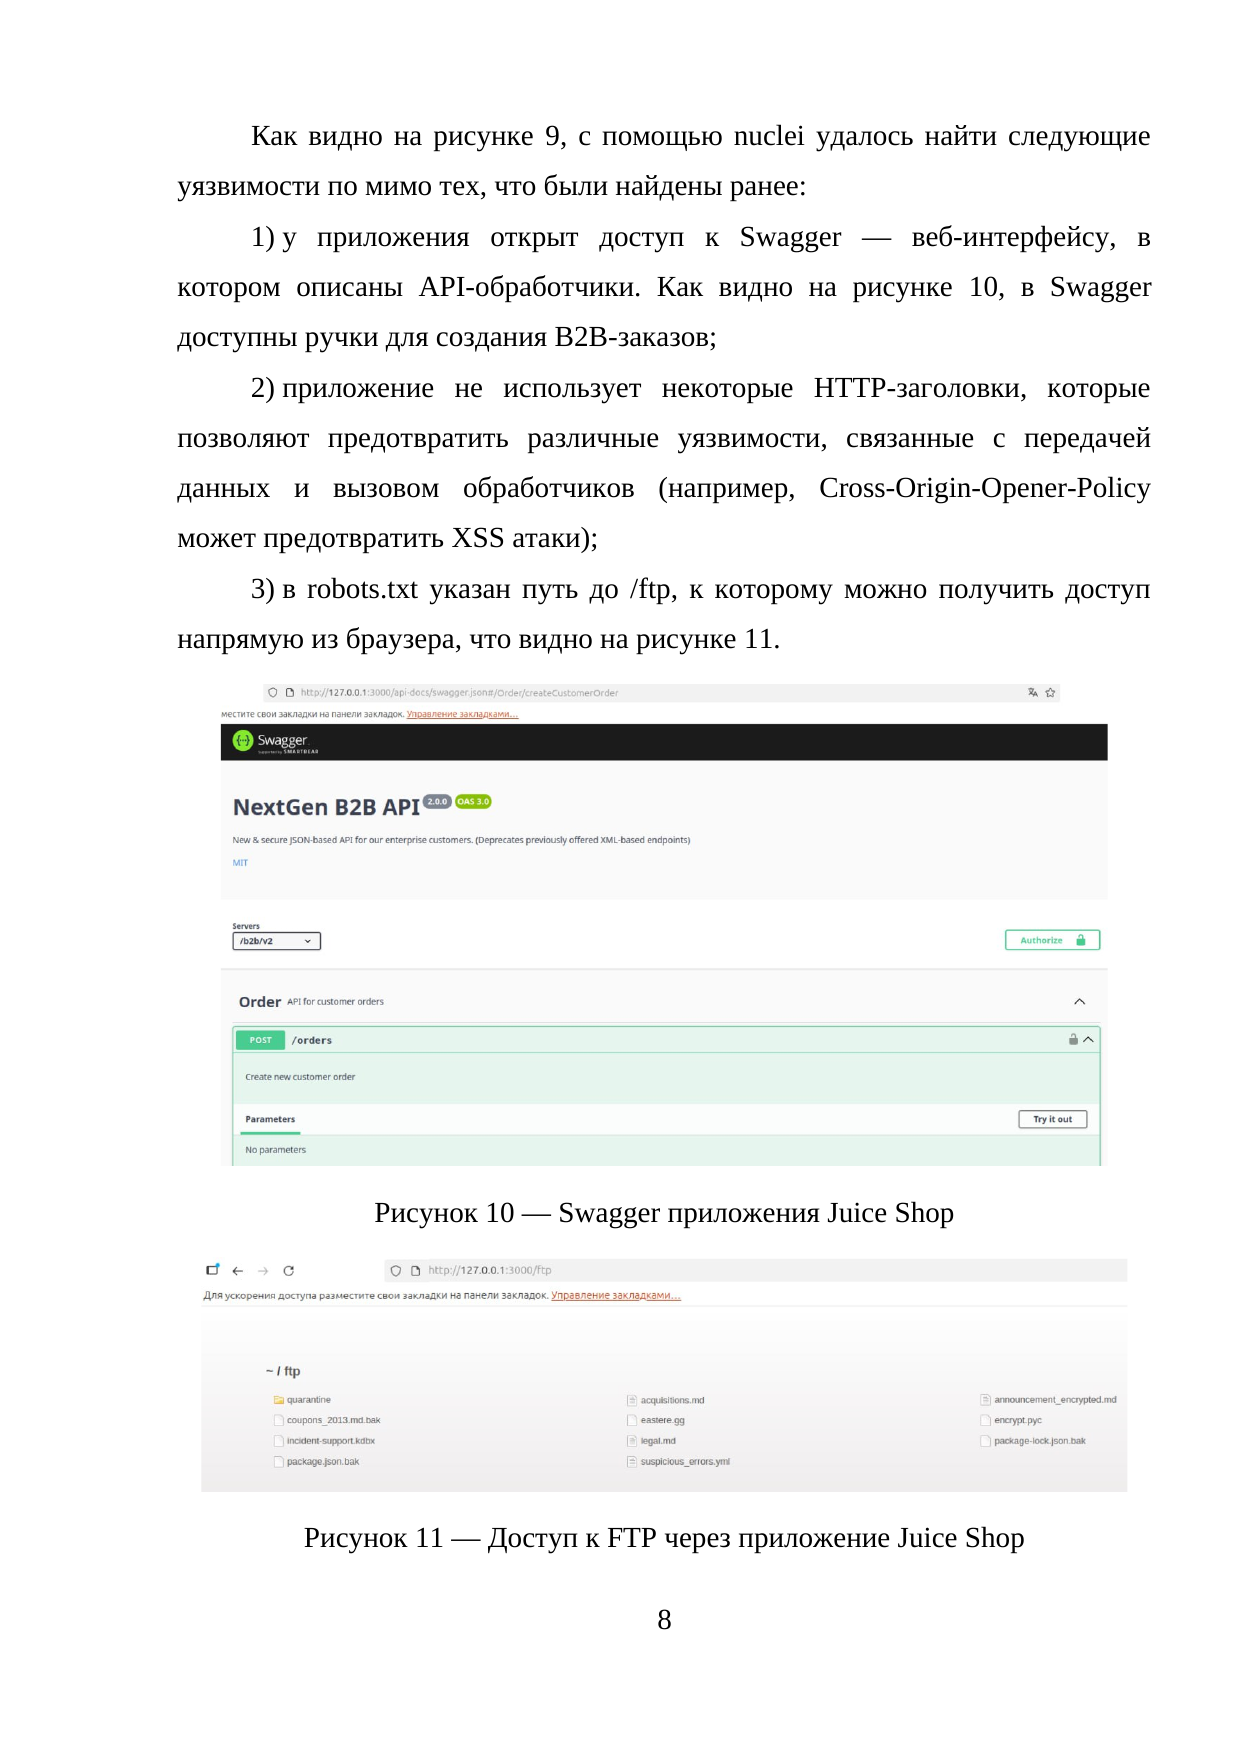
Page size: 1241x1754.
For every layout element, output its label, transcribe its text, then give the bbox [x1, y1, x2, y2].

list приложение не использует некоторые HTTP-заголовки, которые позволяют предотвратить различные уязвимости, связанные с передачей данных и вызовом обработчиков (например, Cross-Origin-Opener-Policy может предотвратить XSS атаки); [177, 370, 1152, 554]
text Рисунок 11 — Доступ к FTP через приложение Juice Shop [177, 1257, 1152, 1554]
text Рисунок 10 — Swagger приложения Juice Shop [177, 684, 1152, 1228]
list у приложения открыт доступ к Swagger — веб-интерфейсу, в котором описаны API-обработчики. Как видно на рисунке 10, в Swagger доступны ручки для создания B2B-заказов; [177, 219, 1152, 353]
picture [201, 1257, 1128, 1492]
picture [220, 684, 1108, 1166]
text Как видно на рисунке 9, с помощью nuclei удалось найти следующие уязвимости по мимо тех, что были найдены ранее: [177, 118, 1152, 202]
list в robots.txt указан путь до /ftp, к которому можно получить доступ напрямую из браузера, что видно на рисунке 11. [177, 571, 1152, 655]
